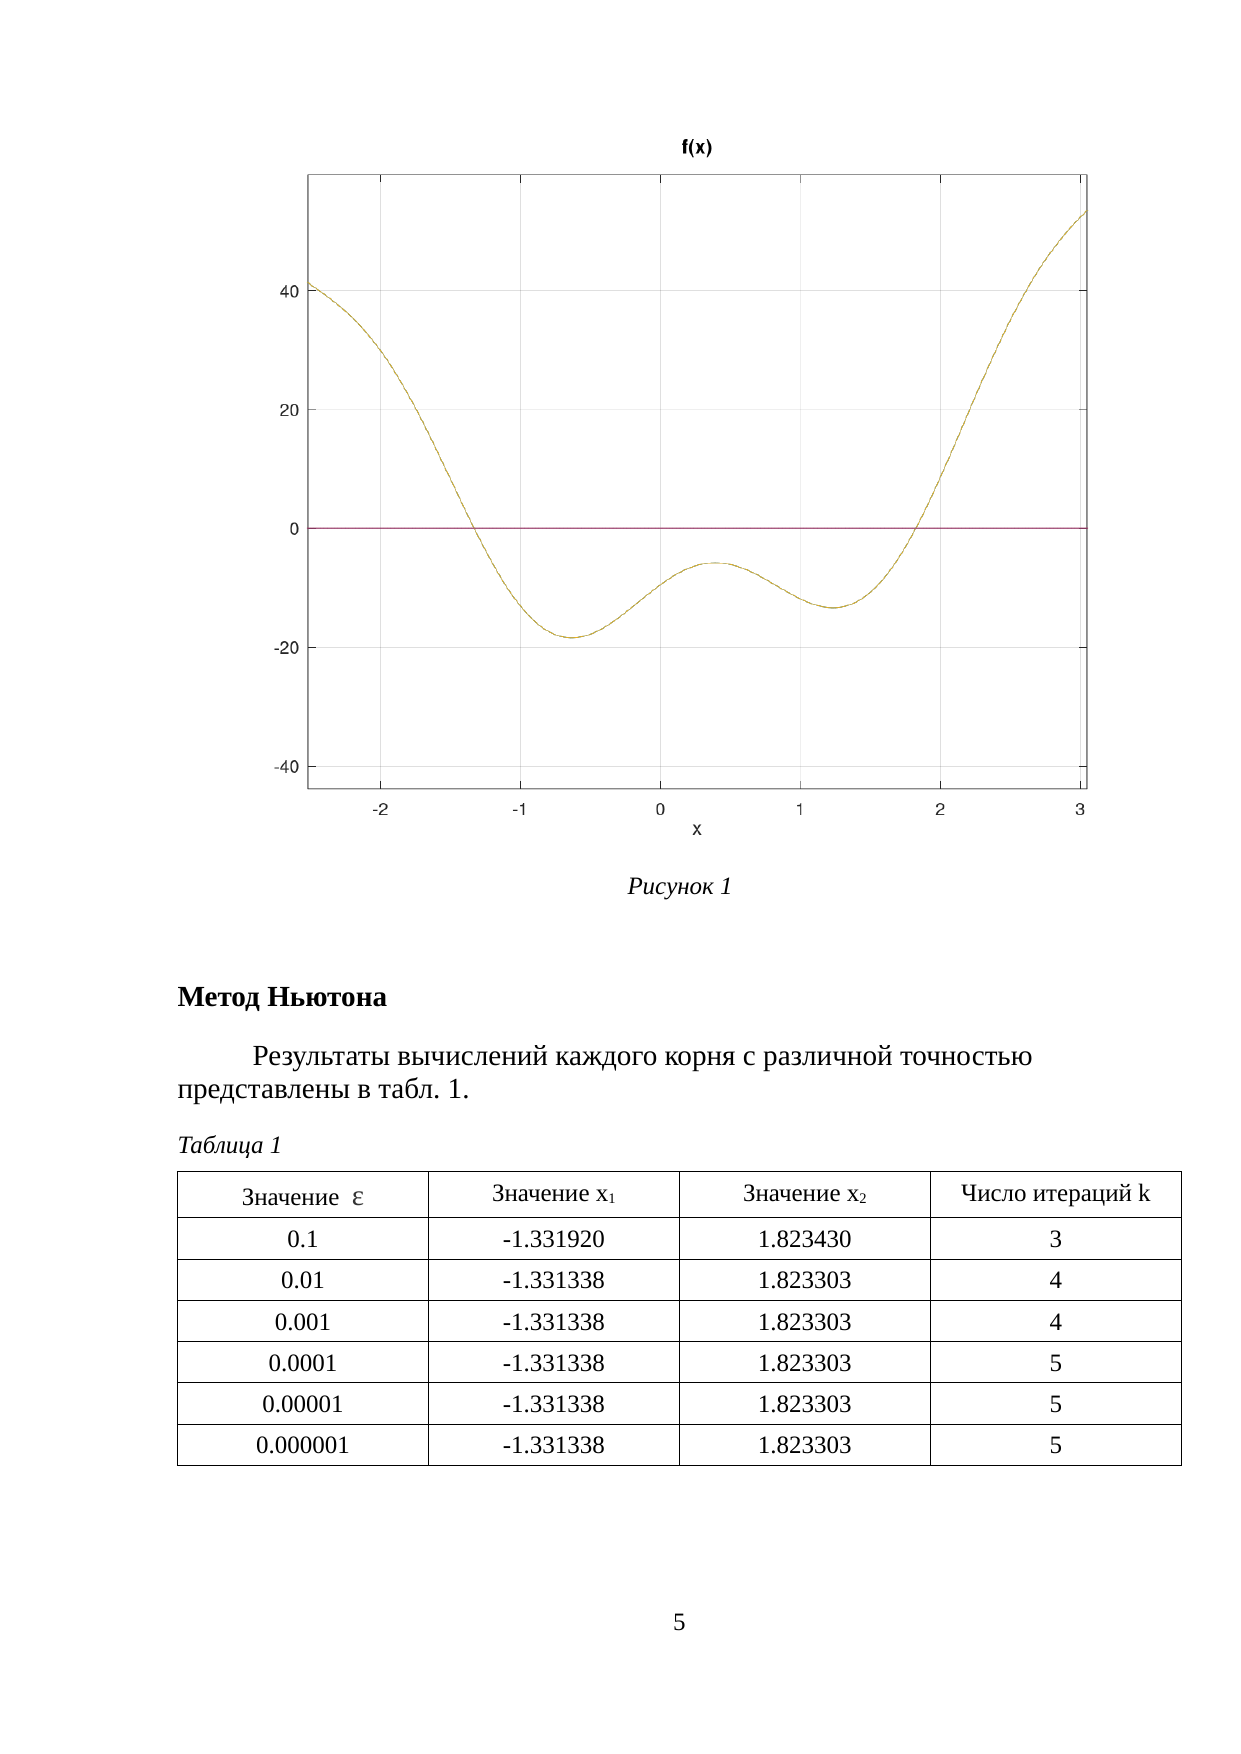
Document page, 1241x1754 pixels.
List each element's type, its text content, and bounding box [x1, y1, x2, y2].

table_cell 3 [931, 1218, 1181, 1258]
table_header Число итераций k [931, 1172, 1181, 1217]
table_cell -1.331338 [429, 1425, 679, 1465]
text Метод Ньютона [177, 979, 1181, 1013]
table_header Значение х2 [680, 1172, 930, 1217]
picture [177, 118, 1182, 871]
table_cell 4 [931, 1301, 1181, 1341]
table_header Значение х1 [429, 1172, 679, 1217]
text Рисунок 1 [177, 871, 1181, 900]
table_cell 1.823303 [680, 1425, 930, 1465]
table_cell 1.823303 [680, 1260, 930, 1300]
table_cell -1.331338 [429, 1260, 679, 1300]
table_cell -1.331920 [429, 1218, 679, 1258]
table_cell 0.00001 [178, 1383, 428, 1423]
table_cell 5 [931, 1342, 1181, 1382]
table_cell 1.823303 [680, 1342, 930, 1382]
table_cell 1.823303 [680, 1301, 930, 1341]
table_cell -1.331338 [429, 1342, 679, 1382]
table_cell 1.823430 [680, 1218, 930, 1258]
table_header Значение ε [178, 1172, 428, 1217]
text Таблица 1 [177, 1130, 1181, 1159]
table_cell 1.823303 [680, 1383, 930, 1423]
table_cell 5 [931, 1425, 1181, 1465]
table_cell 4 [931, 1260, 1181, 1300]
table_cell 5 [931, 1383, 1181, 1423]
table_cell 0.001 [178, 1301, 428, 1341]
table_cell 0.000001 [178, 1425, 428, 1465]
table_cell 0.0001 [178, 1342, 428, 1382]
table_cell 0.1 [178, 1218, 428, 1258]
table_cell -1.331338 [429, 1301, 679, 1341]
text Результаты вычислений каждого корня с различной точностью представлены в табл. 1. [177, 1038, 1181, 1105]
table_cell 0.01 [178, 1260, 428, 1300]
table_cell -1.331338 [429, 1383, 679, 1423]
